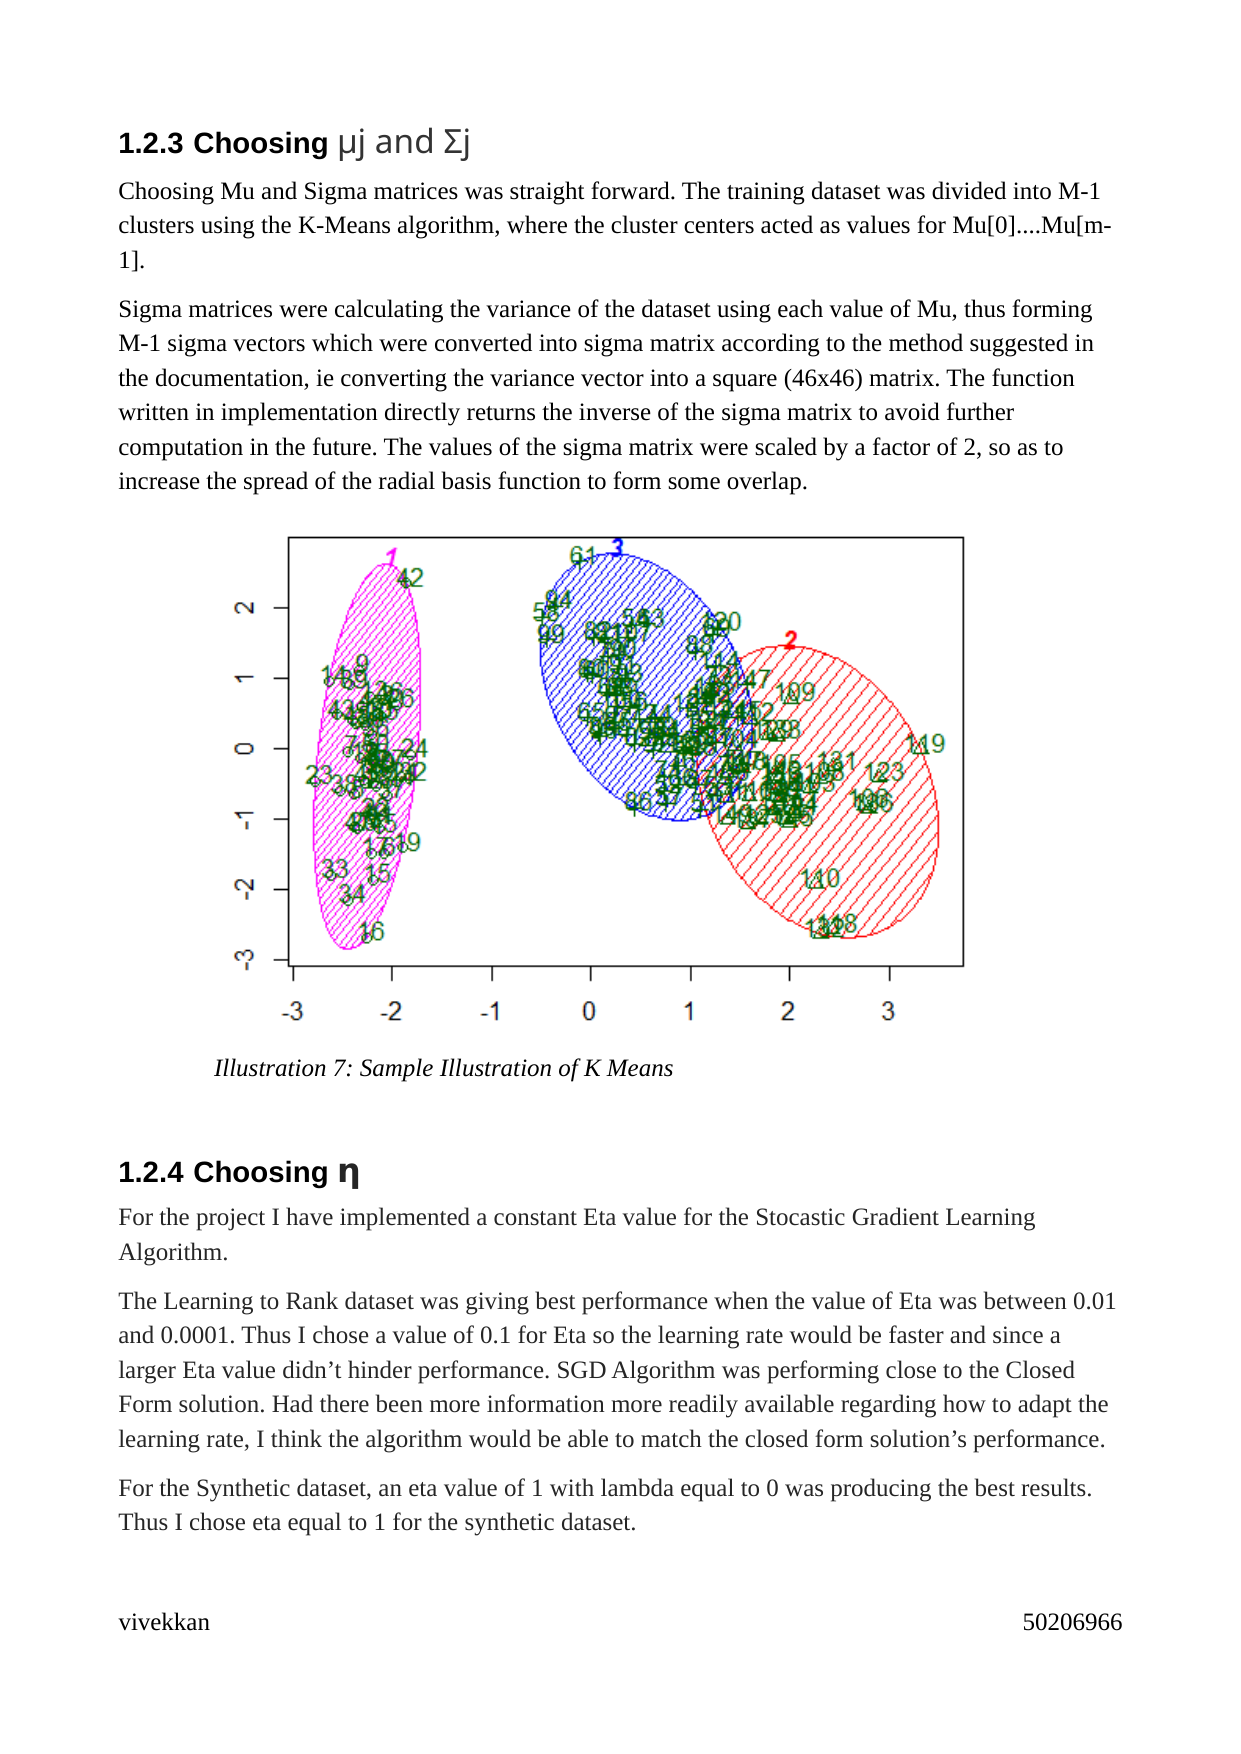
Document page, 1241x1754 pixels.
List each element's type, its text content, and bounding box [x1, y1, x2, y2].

text Illustration 7: Sample Illustration of K Means [214, 1053, 1026, 1082]
subtitle Choosing η [118, 1151, 1122, 1190]
text The Learning to Rank dataset was giving best performance when the value of Eta was between 0.01 and 0.0001. Thus I chose a value of 0.1 for Eta so the learning rate would be faster and since a larger Eta value didn’t hinder performance. SGD Algorithm was performing close to the Closed Form solution. Had there been more information more readily available regarding how to adapt the learning rate, I think the algorithm would be able to match the closed form solution’s performance. [118, 1286, 1122, 1453]
subtitle Choosing μj and Σj [118, 118, 1122, 163]
text For the Synthetic dataset, an eta value of 1 with lambda equal to 0 was producing the best results. Thus I chose eta equal to 1 for the synthetic dataset. [118, 1473, 1122, 1536]
text For the project I have implemented a constant Eta value for the Stocastic Gradient Learning Algorithm. [118, 1202, 1122, 1266]
picture [213, 528, 1027, 1053]
text Sigma matrices were calculating the variance of the dataset using each value of Mu, thus forming M-1 sigma vectors which were converted into sigma matrix according to the method suggested in the documentation, ie converting the variance vector into a square (46x46) matrix. The function written in implementation directly returns the inverse of the sigma matrix to avoid further computation in the future. The values of the sigma matrix were scaled by a factor of 2, so as to increase the spread of the radial basis function to form some overlap. [118, 294, 1122, 495]
text Choosing Mu and Sigma matrices was straight forward. The training dataset was divided into M-1 clusters using the K-Means algorithm, where the cluster centers acted as values for Mu[0]....Mu[m-1]. [118, 176, 1122, 274]
